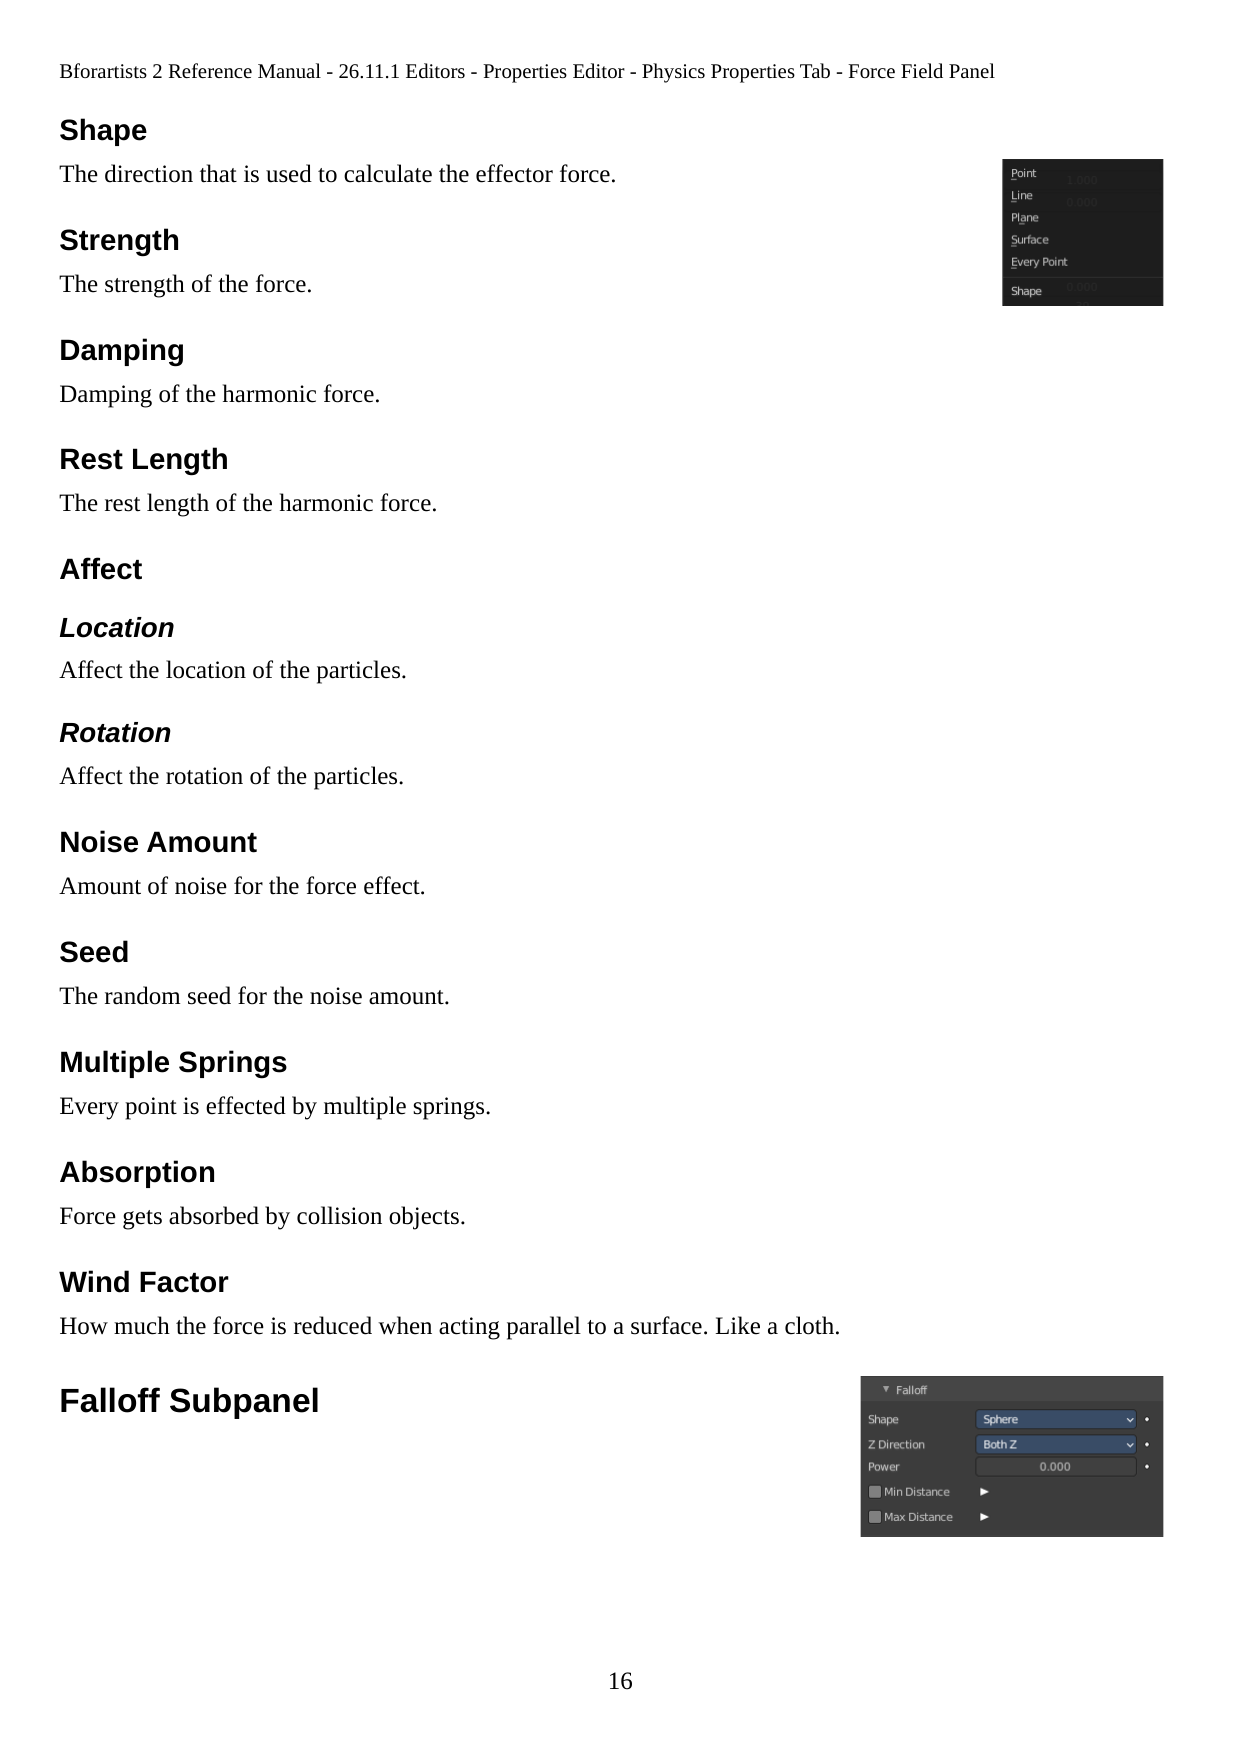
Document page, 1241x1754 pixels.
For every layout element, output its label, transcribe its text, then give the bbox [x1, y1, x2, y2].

text Affect the location of the particles. [59, 655, 1181, 684]
subtitle Damping [59, 332, 1181, 366]
subtitle Rotation [59, 717, 1181, 749]
text The rest length of the harmonic force. [59, 488, 1181, 517]
subtitle Strength [59, 222, 1002, 256]
subtitle [1164, 1381, 1181, 1419]
subtitle Seed [59, 935, 1181, 968]
text Every point is effected by multiple springs. [59, 1091, 1181, 1120]
subtitle Noise Amount [59, 825, 1181, 859]
text How much the force is reduced when acting parallel to a surface. Like a cloth. [59, 1311, 1181, 1339]
subtitle Affect [59, 552, 1181, 586]
picture [1002, 159, 1164, 306]
subtitle Location [59, 611, 1181, 643]
subtitle Wind Factor [59, 1264, 1181, 1298]
subtitle Shape [59, 113, 1181, 146]
subtitle Multiple Springs [59, 1045, 1181, 1078]
text The strength of the force. [59, 269, 1002, 297]
subtitle Rest Length [59, 442, 1181, 476]
text Affect the rotation of the particles. [59, 761, 1181, 790]
text The random seed for the noise amount. [59, 981, 1181, 1010]
text Amount of noise for the force effect. [59, 871, 1181, 900]
text The direction that is used to calculate the effector force. [59, 159, 1002, 188]
subtitle [1164, 222, 1181, 256]
subtitle Absorption [59, 1154, 1181, 1188]
text Damping of the harmonic force. [59, 379, 1181, 407]
subtitle Falloff Subpanel [59, 1381, 860, 1419]
picture [860, 1376, 1164, 1537]
text Force gets absorbed by collision objects. [59, 1201, 1181, 1229]
